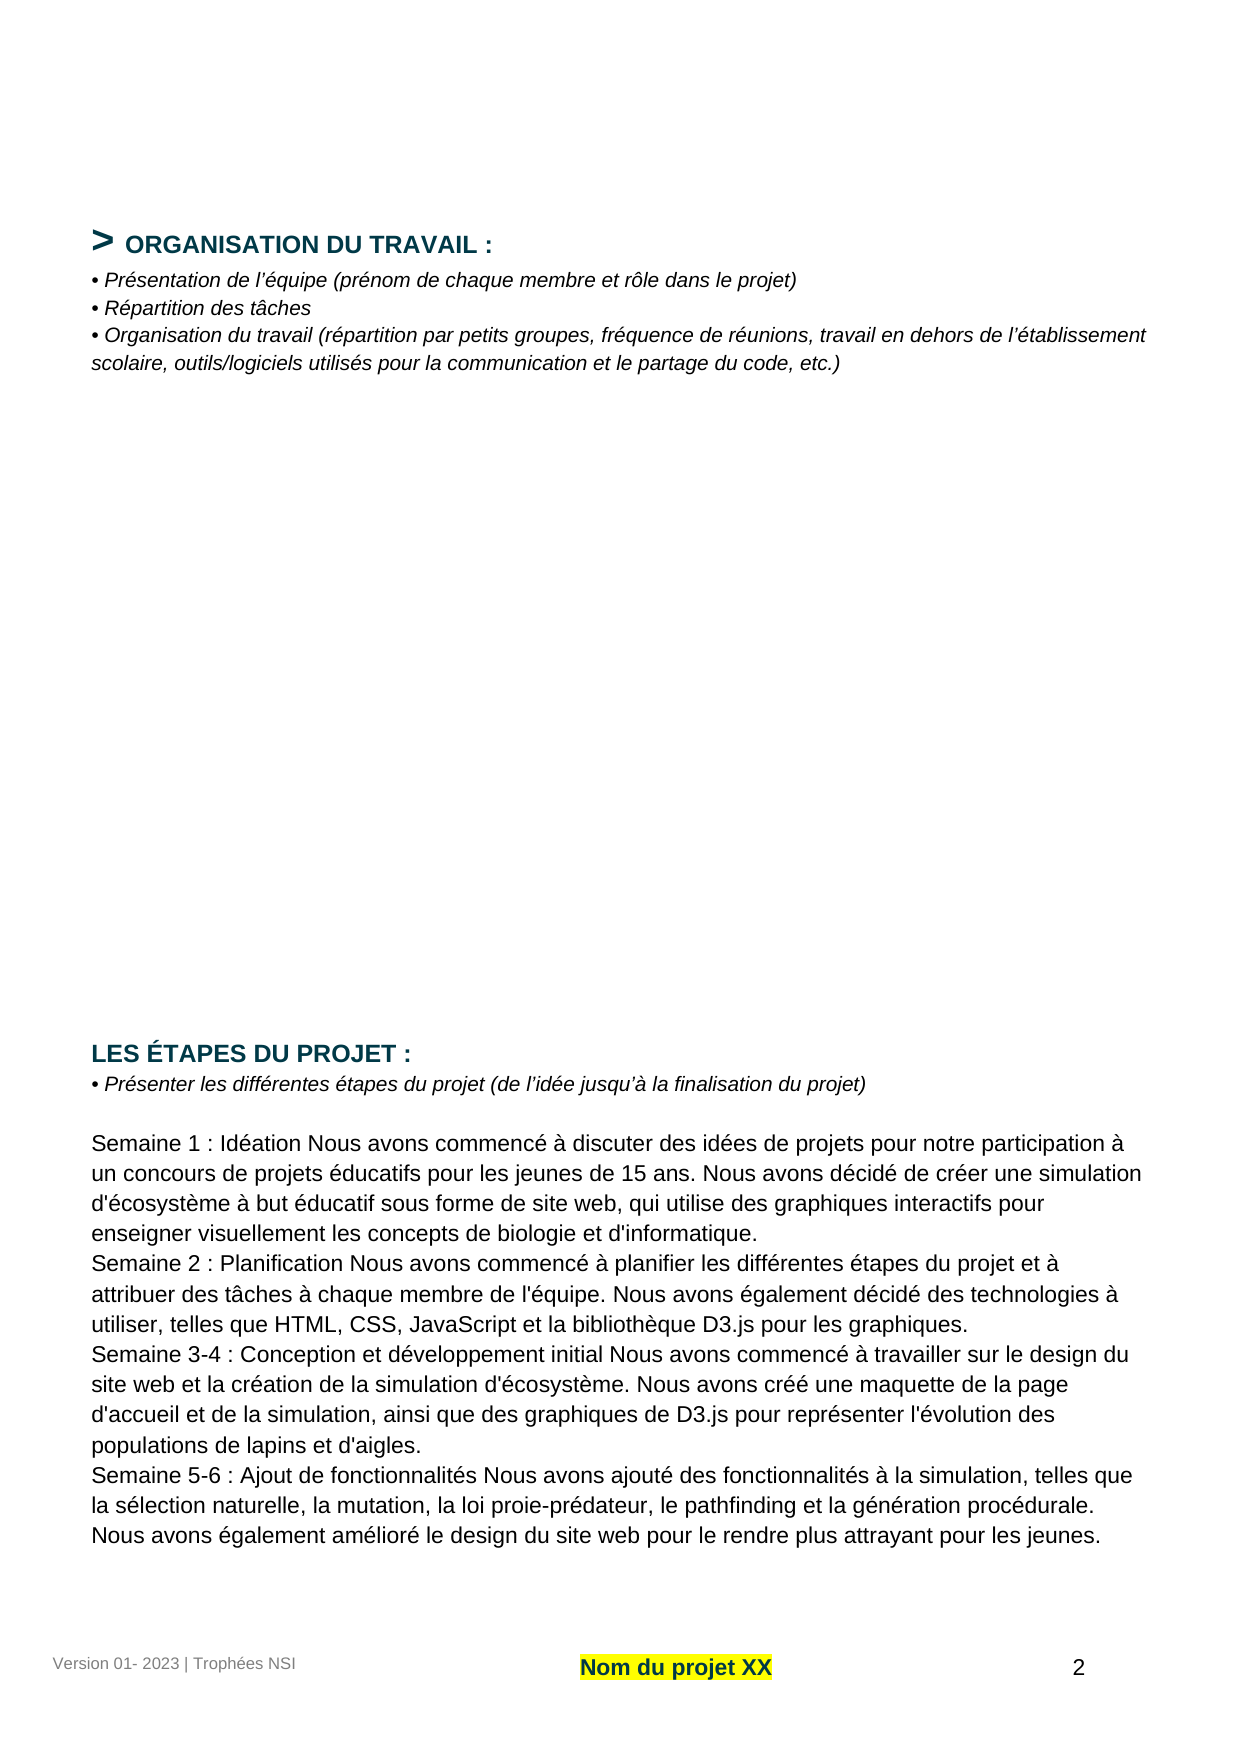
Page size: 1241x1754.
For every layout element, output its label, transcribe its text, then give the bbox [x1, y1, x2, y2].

text • Présenter les différentes étapes du projet (de l’idée jusqu’à la finalisation du projet) [91, 1072, 1149, 1096]
text • Présentation de l’équipe (prénom de chaque membre et rôle dans le projet) [91, 268, 1149, 292]
text Semaine 5-6 : Ajout de fonctionnalités Nous avons ajouté des fonctionnalités à la simulation, telles que la sélection naturelle, la mutation, la loi proie-prédateur, le pathfinding et la génération procédurale. Nous avons également amélioré le design du site web pour le rendre plus attrayant pour les jeunes. [91, 1462, 1149, 1548]
text • Organisation du travail (répartition par petits groupes, fréquence de réunions, travail en dehors de l’établissement scolaire, outils/logiciels utilisés pour la communication et le partage du code, etc.) [91, 323, 1149, 375]
text Semaine 1 : Idéation Nous avons commencé à discuter des idées de projets pour notre participation à un concours de projets éducatifs pour les jeunes de 15 ans. Nous avons décidé de créer une simulation d'écosystème à but éducatif sous forme de site web, qui utilise des graphiques interactifs pour enseigner visuellement les concepts de biologie et d'informatique. [91, 1129, 1149, 1246]
text • Répartition des tâches [91, 296, 1149, 320]
text > ORGANISATION DU TRAVAIL : [91, 216, 1149, 262]
text Semaine 2 : Planification Nous avons commencé à planifier les différentes étapes du projet et à attribuer des tâches à chaque membre de l'équipe. Nous avons également décidé des technologies à utiliser, telles que HTML, CSS, JavaScript et la bibliothèque D3.js pour les graphiques. [91, 1250, 1149, 1337]
text LES ÉTAPES DU PROJET : [91, 1039, 1149, 1067]
text Semaine 3-4 : Conception et développement initial Nous avons commencé à travailler sur le design du site web et la création de la simulation d'écosystème. Nous avons créé une maquette de la page d'accueil et de la simulation, ainsi que des graphiques de D3.js pour représenter l'évolution des populations de lapins et d'aigles. [91, 1341, 1149, 1458]
